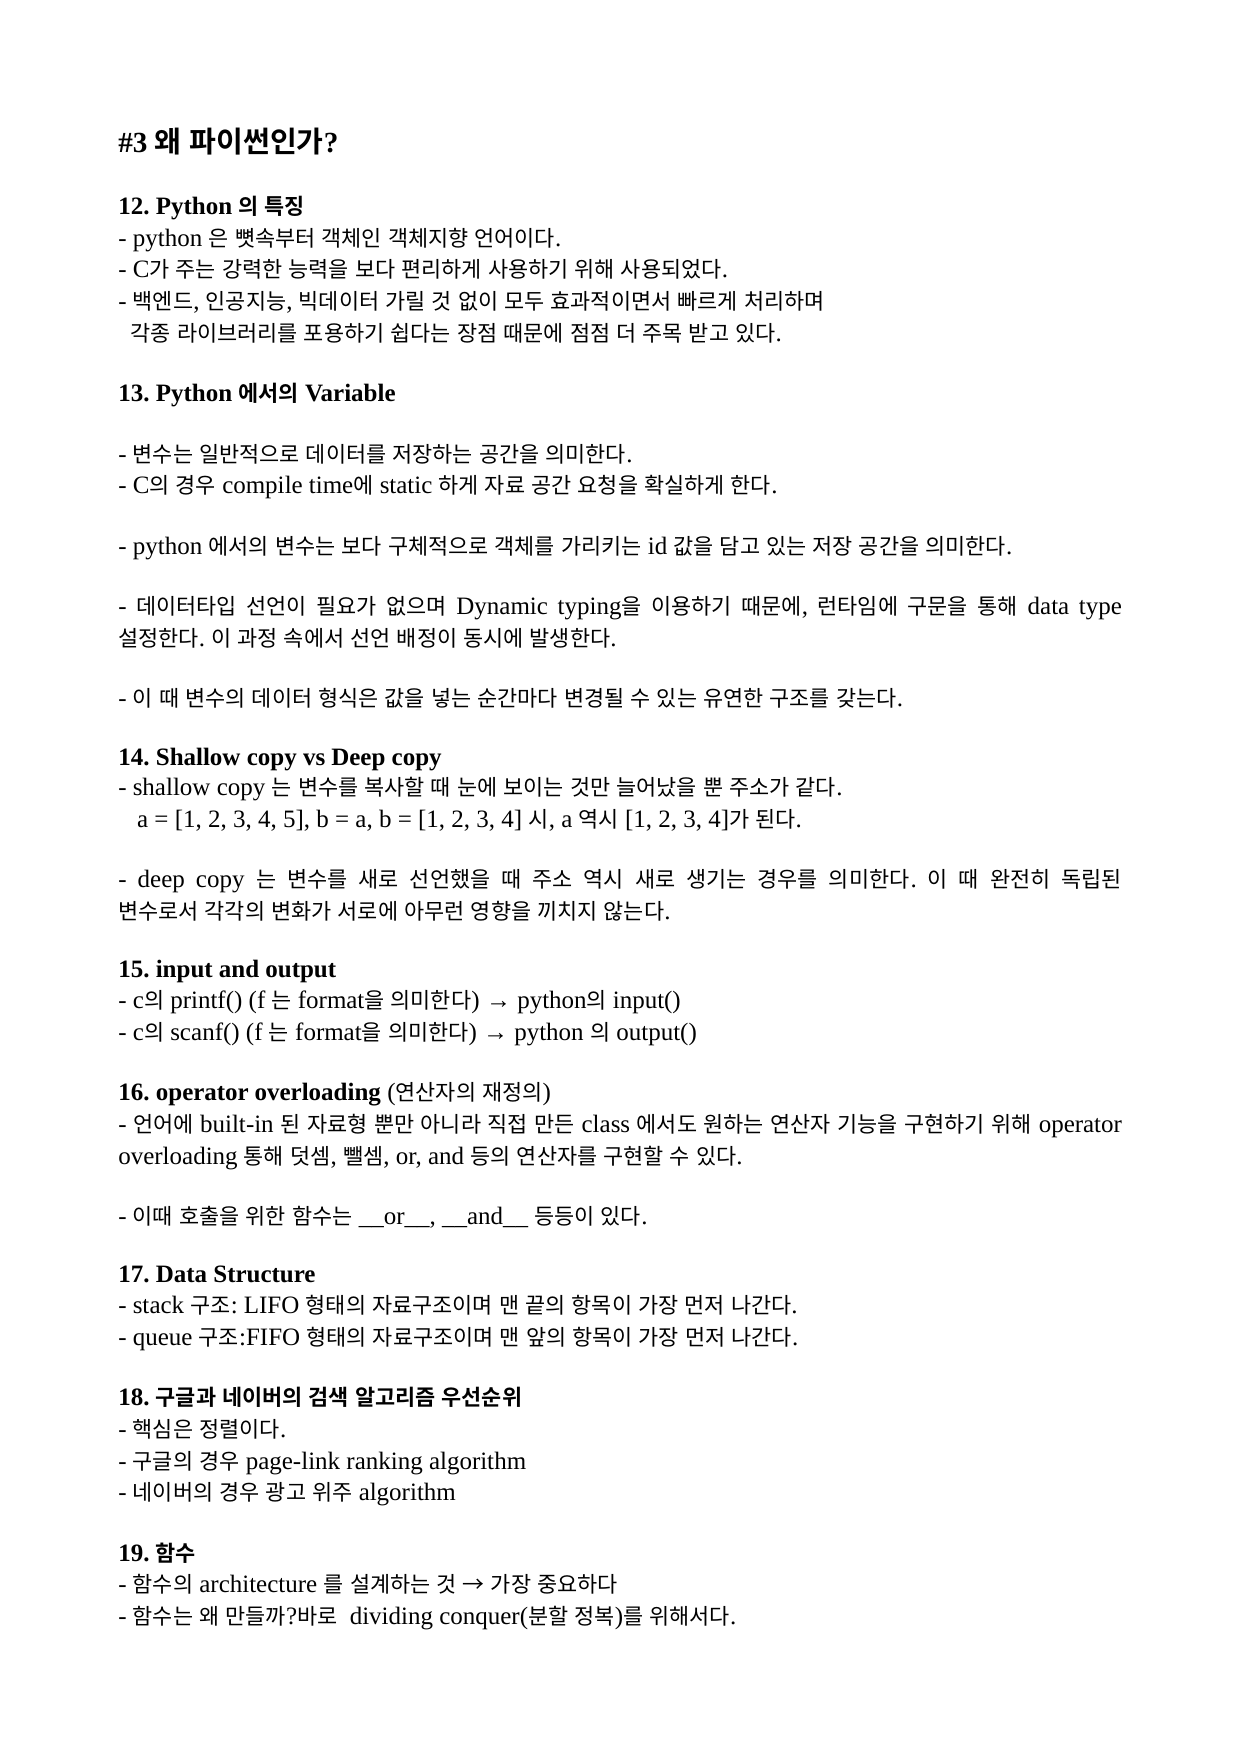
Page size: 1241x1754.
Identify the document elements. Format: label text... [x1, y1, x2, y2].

text 16. operator overloading (연산자의 재정의) [118, 1075, 1122, 1107]
text - 변수는 일반적으로 데이터를 저장하는 공간을 의미한다. [118, 437, 1122, 468]
text - 네이버의 경우 광고 위주 algorithm [118, 1475, 1122, 1507]
text - 함수는 왜 만들까?바로 dividing conquer(분할 정복)를 위해서다. [118, 1599, 1122, 1631]
text 19. 함수 [118, 1536, 1122, 1567]
text - 이 때 변수의 데이터 형식은 값을 넣는 순간마다 변경될 수 있는 유연한 구조를 갖는다. [118, 681, 1122, 713]
text - 데이터타입 선언이 필요가 없으며 Dynamic typing을 이용하기 때문에, 런타임에 구문을 통해 data type 설정한다. 이 과정 속에서 선언 배정이 동시에 발생한다. [118, 589, 1122, 652]
text - queue 구조:FIFO 형태의 자료구조이며 맨 앞의 항목이 가장 먼저 나간다. [118, 1320, 1122, 1352]
text 17. Data Structure [118, 1259, 1122, 1288]
text 15. input and output [118, 954, 1122, 983]
text - 구글의 경우 page-link ranking algorithm [118, 1444, 1122, 1475]
text 14. Shallow copy vs Deep copy [118, 742, 1122, 770]
text - shallow copy 는 변수를 복사할 때 눈에 보이는 것만 늘어났을 뿐 주소가 같다. [118, 770, 1122, 802]
text a = [1, 2, 3, 4, 5], b = a, b = [1, 2, 3, 4] 시, a 역시 [1, 2, 3, 4]가 된다. [118, 802, 1122, 834]
text 12. Python 의 특징 [118, 189, 1122, 221]
text - 함수의 architecture 를 설계하는 것 → 가장 중요하다 [118, 1567, 1122, 1599]
text 13. Python 에서의 Variable [118, 376, 1122, 408]
text #3 왜 파이썬인가? [118, 118, 1122, 160]
text - 언어에 built-in 된 자료형 뿐만 아니라 직접 만든 class 에서도 원하는 연산자 기능을 구현하기 위해 operator overloading 통해 덧셈, 뺄셈, or, and 등의 연산자를 구현할 수 있다. [118, 1107, 1122, 1170]
text - 핵심은 정렬이다. [118, 1412, 1122, 1444]
text - c의 scanf() (f 는 format을 의미한다) → python 의 output() [118, 1015, 1122, 1047]
text - 백엔드, 인공지능, 빅데이터 가릴 것 없이 모두 효과적이면서 빠르게 처리하며 [118, 284, 1122, 316]
text - C의 경우 compile time에 static 하게 자료 공간 요청을 확실하게 한다. [118, 468, 1122, 500]
text - python 에서의 변수는 보다 구체적으로 객체를 가리키는 id 값을 담고 있는 저장 공간을 의미한다. [118, 529, 1122, 560]
text - deep copy 는 변수를 새로 선언했을 때 주소 역시 새로 생기는 경우를 의미한다. 이 때 완전히 독립된 변수로서 각각의 변화가 서로에 아무런 영향을 끼치지 않는다. [118, 862, 1122, 926]
text - 이때 호출을 위한 함수는 __or__, __and__ 등등이 있다. [118, 1199, 1122, 1231]
text - python 은 뼛속부터 객체인 객체지향 언어이다. [118, 221, 1122, 252]
text - C가 주는 강력한 능력을 보다 편리하게 사용하기 위해 사용되었다. [118, 252, 1122, 284]
text 18. 구글과 네이버의 검색 알고리즘 우선순위 [118, 1380, 1122, 1412]
text - c의 printf() (f 는 format을 의미한다) → python의 input() [118, 983, 1122, 1015]
text - stack 구조: LIFO 형태의 자료구조이며 맨 끝의 항목이 가장 먼저 나간다. [118, 1288, 1122, 1320]
text 각종 라이브러리를 포용하기 쉽다는 장점 때문에 점점 더 주목 받고 있다. [118, 316, 1122, 347]
